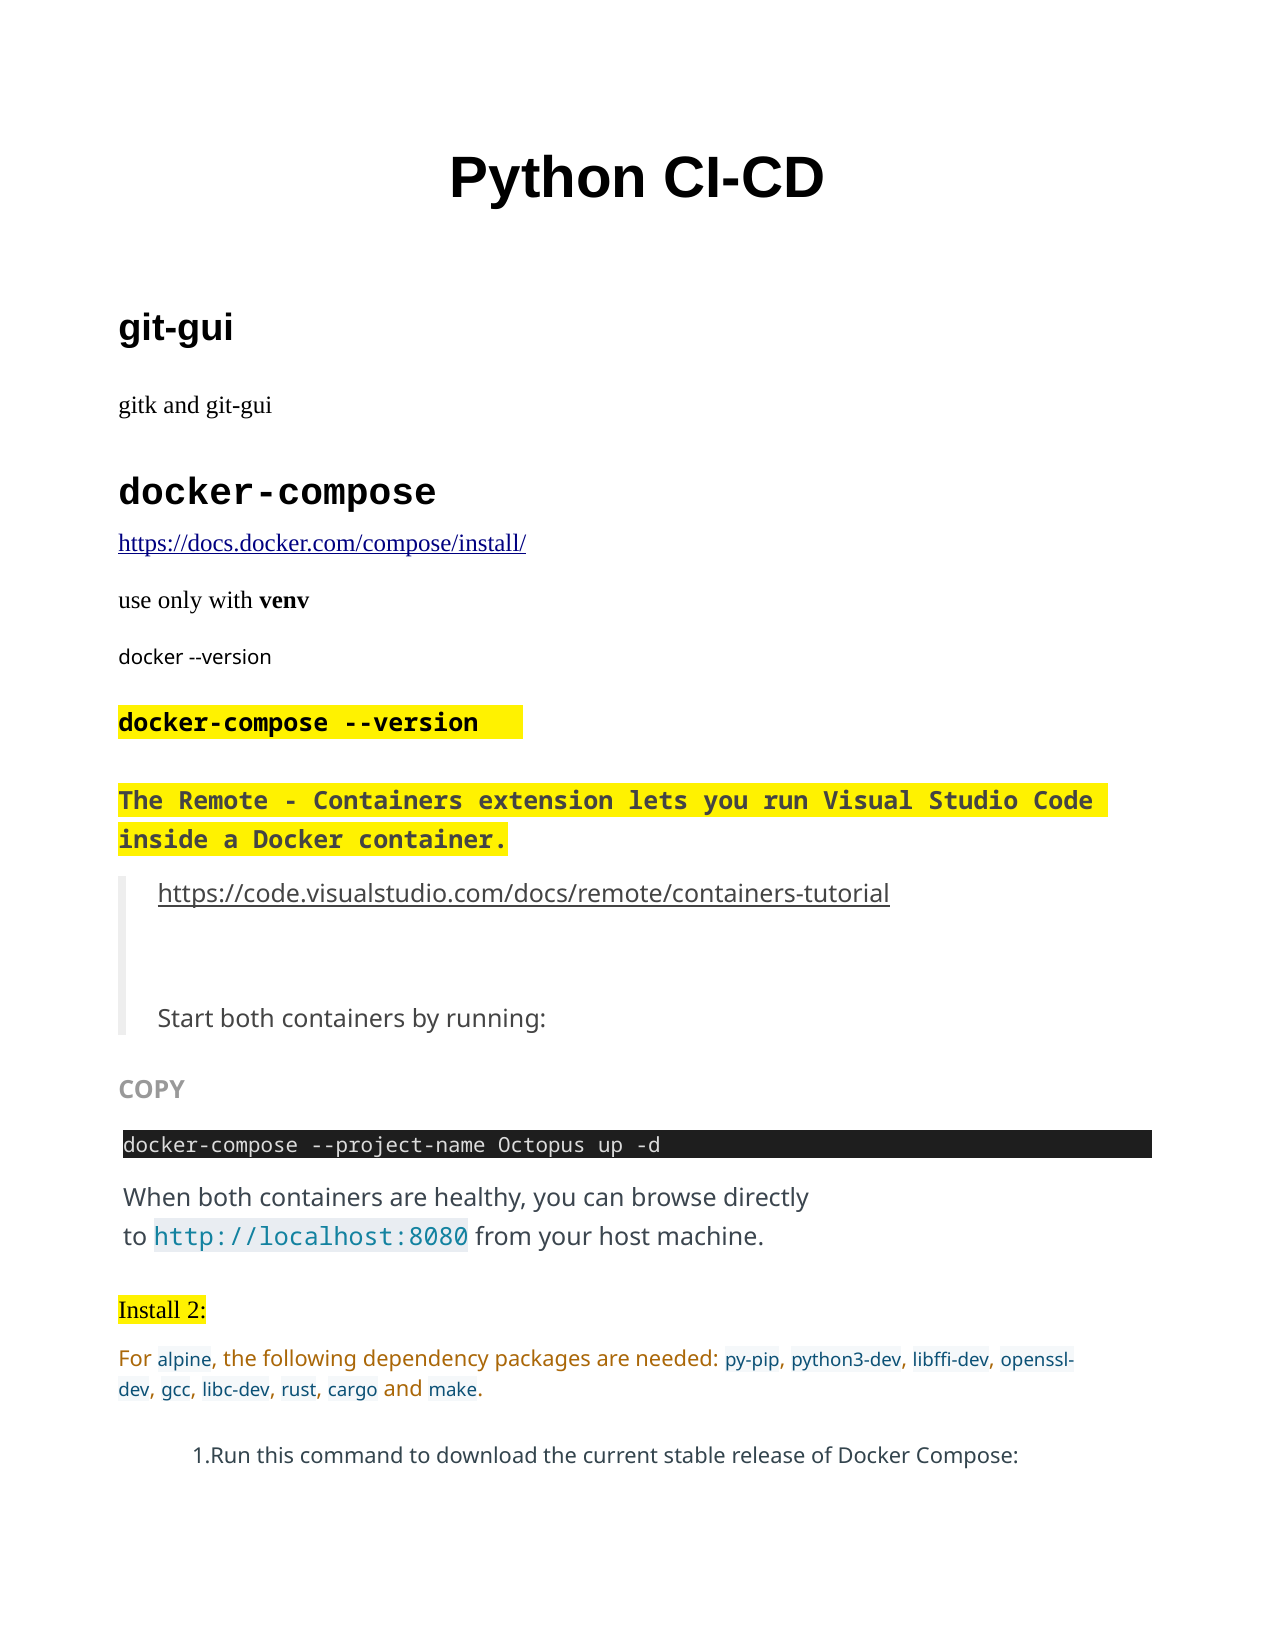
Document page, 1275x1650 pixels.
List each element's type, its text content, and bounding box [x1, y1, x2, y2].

text When both containers are healthy, you can browse directly to http://localhost:8080 from your host machine. [123, 1179, 1152, 1252]
text Install 2: [118, 1262, 1157, 1324]
text COPY [118, 1072, 1157, 1106]
subtitle git-gui [118, 305, 1157, 349]
text docker-compose --version The Remote - Containers extension lets you run Visual Studio Code inside a Docker container. [118, 671, 1157, 856]
list Run this command to download the current stable release of Docker Compose: [118, 1432, 1157, 1469]
text https://code.visualstudio.com/docs/remote/containers-tutorial [126, 876, 1157, 910]
text For alpine, the following dependency packages are needed: py-pip, python3-dev, libffi-dev, openssl-dev, gcc, libc-dev, rust, cargo and make. [118, 1343, 1157, 1402]
text use only with venv [118, 586, 1157, 614]
text docker-compose --project-name Octopus up -d [123, 1130, 1152, 1158]
text Start both containers by running: [126, 1001, 1157, 1035]
subtitle docker-compose [118, 473, 1157, 516]
text docker --version [118, 643, 1157, 671]
title Python CI-CD [118, 143, 1157, 210]
text https://docs.docker.com/compose/install/ [118, 528, 1157, 557]
text gitk and git-gui [118, 390, 1157, 419]
